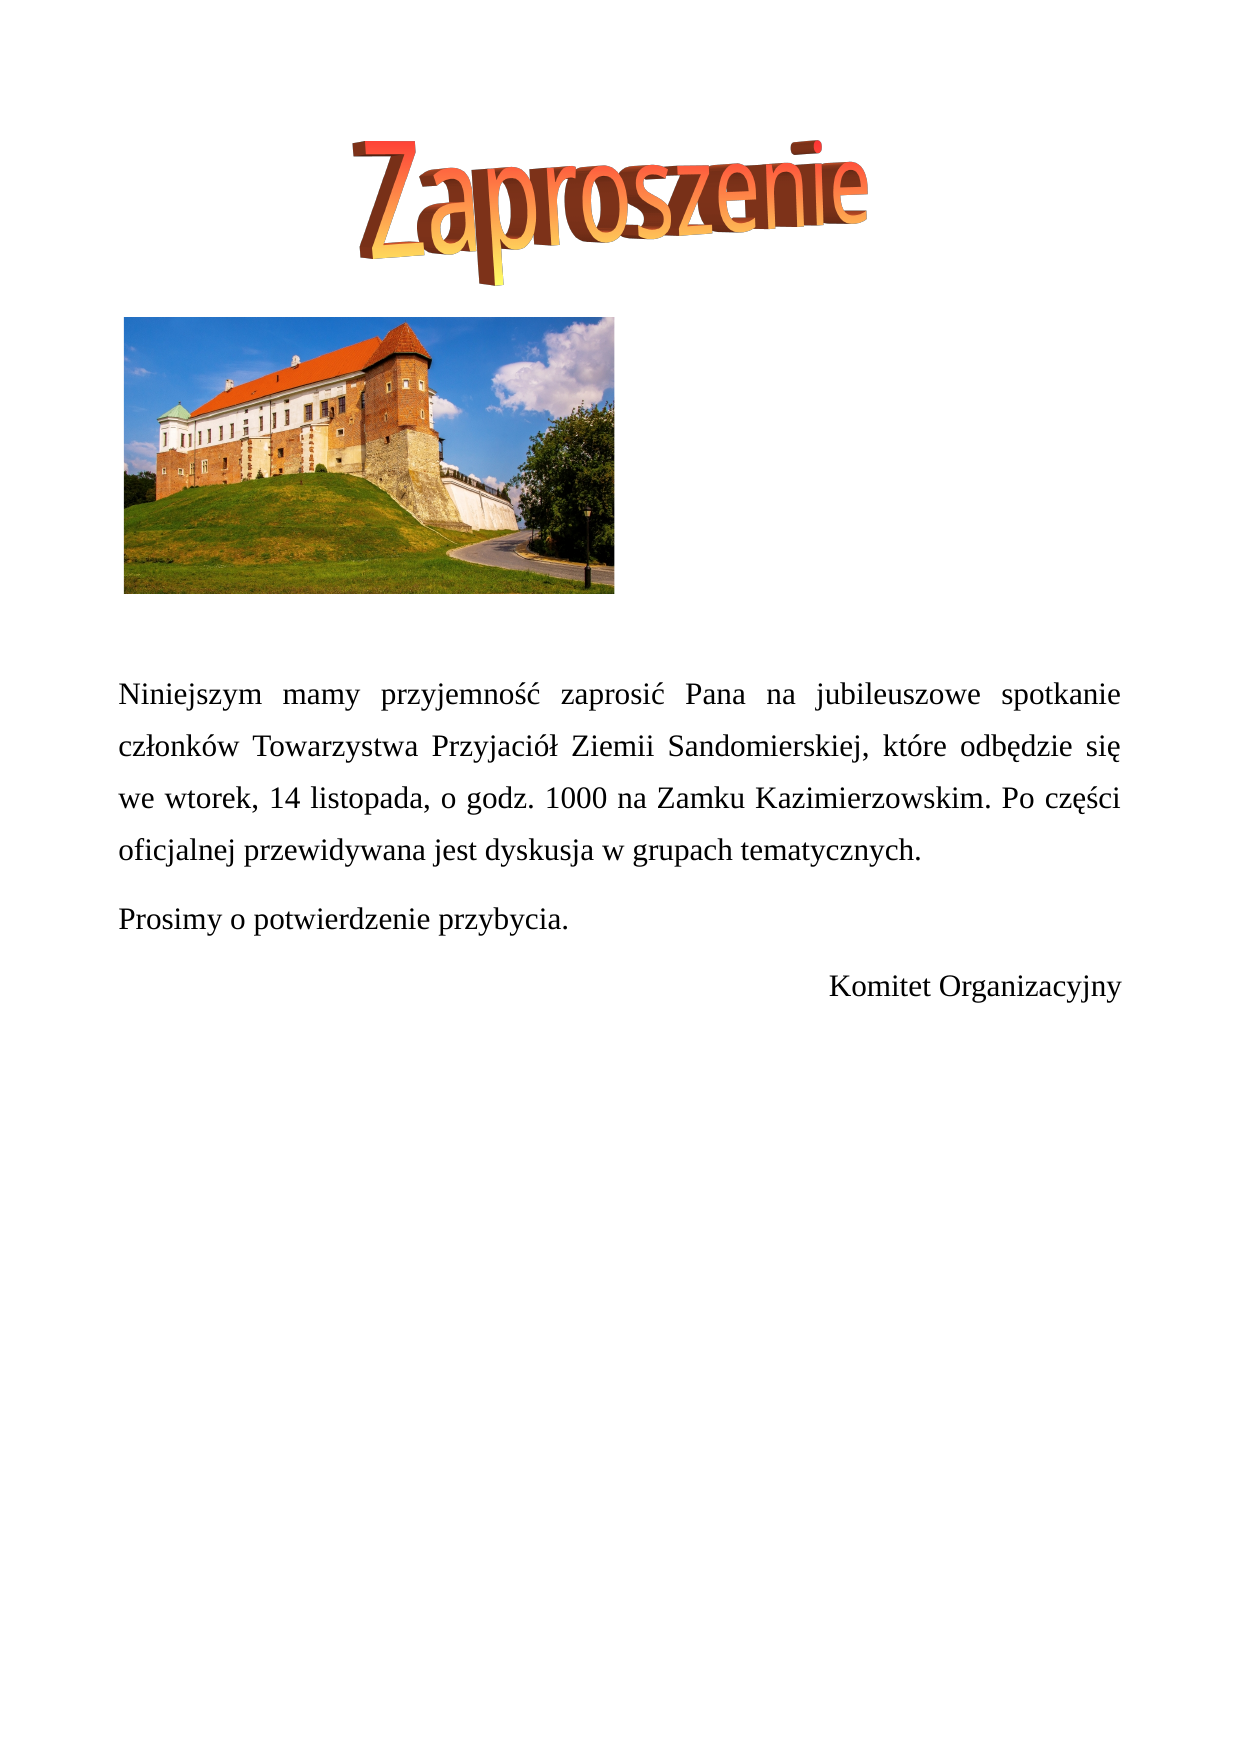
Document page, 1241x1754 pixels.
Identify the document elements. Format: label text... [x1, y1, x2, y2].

text Komitet Organizacyjny [118, 954, 1122, 1006]
table_header [118, 318, 620, 622]
table_header [620, 318, 1122, 622]
picture [123, 317, 615, 594]
text Prosimy o potwierdzenie przybycia. [118, 901, 1122, 937]
text Niniejszym mamy przyjemność zaprosić Pana na jubileuszowe spotkanie członków Towarzystwa Przyjaciół Ziemii Sandomierskiej, które odbędzie się we wtorek, 14 listopada, o godz. 1000 na Zamku Kazimierzowskim. Po części oficjalnej przewidywana jest dyskusja w grupach tematycznych. [118, 663, 1122, 871]
